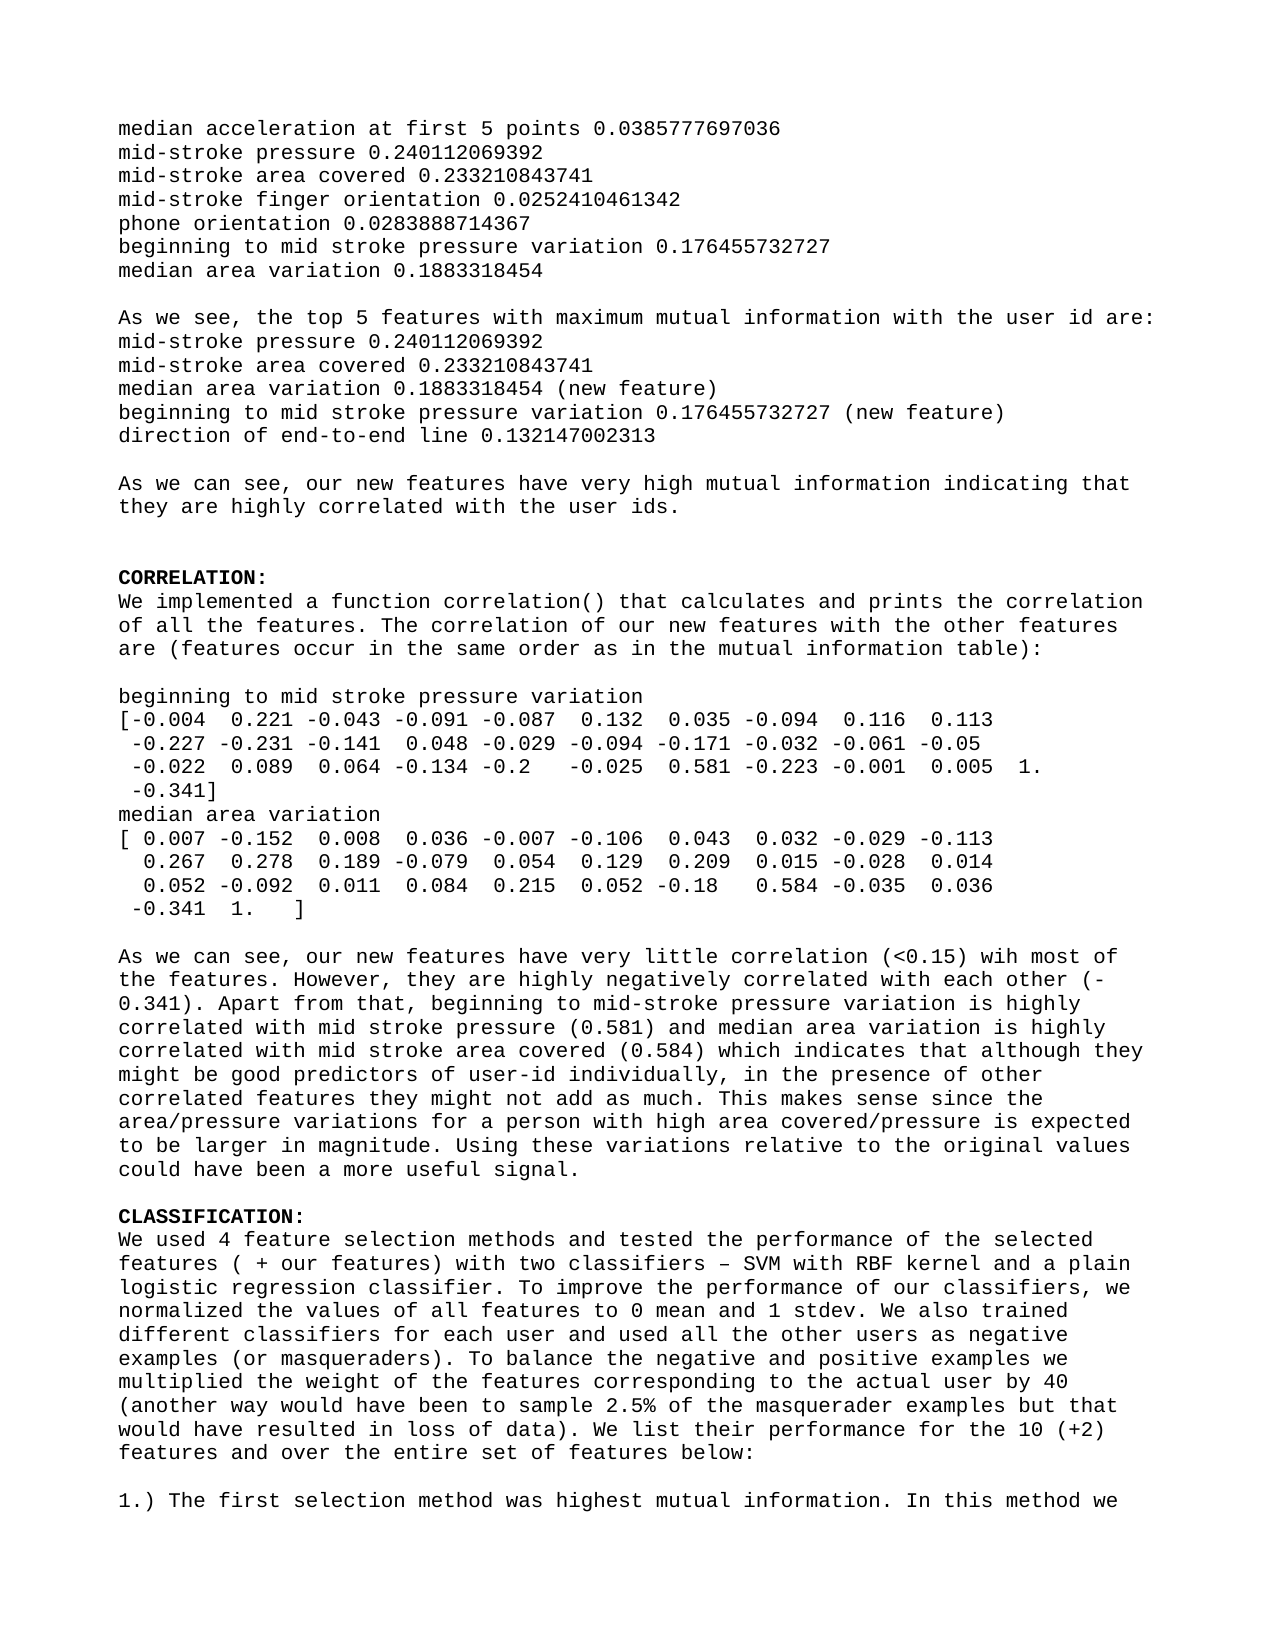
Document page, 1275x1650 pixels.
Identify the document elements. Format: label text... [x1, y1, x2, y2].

text 1.) The first selection method was highest mutual information. In this method we [118, 1489, 1157, 1513]
text median area variation 0.1883318454 (new feature) [118, 378, 1157, 402]
text mid-stroke area covered 0.233210843741 [118, 354, 1157, 378]
text direction of end-to-end line 0.132147002313 [118, 426, 1157, 449]
text -0.227 -0.231 -0.141 0.048 -0.029 -0.094 -0.171 -0.032 -0.061 -0.05 [118, 733, 1157, 757]
text mid-stroke pressure 0.240112069392 [118, 142, 1157, 165]
text As we see, the top 5 features with maximum mutual information with the user id are: [118, 307, 1157, 331]
text median acceleration at first 5 points 0.0385777697036 [118, 118, 1157, 142]
text beginning to mid stroke pressure variation 0.176455732727 (new feature) [118, 402, 1157, 426]
text We implemented a function correlation() that calculates and prints the correlation of all the features. The correlation of our new features with the other features are (features occur in the same order as in the mutual information table): [118, 591, 1157, 662]
text beginning to mid stroke pressure variation 0.176455732727 [118, 236, 1157, 260]
text -0.341] [118, 780, 1157, 804]
text We used 4 feature selection methods and tested the performance of the selected features ( + our features) with two classifiers – SVM with RBF kernel and a plain logistic regression classifier. To improve the performance of our classifiers, we normalized the values of all features to 0 mean and 1 stdev. We also trained different classifiers for each user and used all the other users as negative examples (or masqueraders). To balance the negative and positive examples we multiplied the weight of the features corresponding to the actual user by 40 (another way would have been to sample 2.5% of the masquerader examples but that would have resulted in loss of data). We list their performance for the 10 (+2) features and over the entire set of features below: [118, 1229, 1157, 1466]
text CORRELATION: [118, 567, 1157, 591]
text [-0.004 0.221 -0.043 -0.091 -0.087 0.132 0.035 -0.094 0.116 0.113 [118, 709, 1157, 733]
text 0.267 0.278 0.189 -0.079 0.054 0.129 0.209 0.015 -0.028 0.014 [118, 851, 1157, 875]
text CLASSIFICATION: [118, 1206, 1157, 1229]
text -0.022 0.089 0.064 -0.134 -0.2 -0.025 0.581 -0.223 -0.001 0.005 1. [118, 757, 1157, 780]
text As we can see, our new features have very high mutual information indicating that they are highly correlated with the user ids. [118, 473, 1157, 520]
text mid-stroke pressure 0.240112069392 [118, 331, 1157, 354]
text median area variation 0.1883318454 [118, 260, 1157, 284]
text median area variation [118, 804, 1157, 827]
text phone orientation 0.0283888714367 [118, 213, 1157, 236]
text mid-stroke finger orientation 0.0252410461342 [118, 189, 1157, 213]
text mid-stroke area covered 0.233210843741 [118, 165, 1157, 189]
text [ 0.007 -0.152 0.008 0.036 -0.007 -0.106 0.043 0.032 -0.029 -0.113 [118, 827, 1157, 851]
text As we can see, our new features have very little correlation (<0.15) wih most of the features. However, they are highly negatively correlated with each other (-0.341). Apart from that, beginning to mid-stroke pressure variation is highly correlated with mid stroke pressure (0.581) and median area variation is highly correlated with mid stroke area covered (0.584) which indicates that although they might be good predictors of user-id individually, in the presence of other correlated features they might not add as much. This makes sense since the area/pressure variations for a person with high area covered/pressure is expected to be larger in magnitude. Using these variations relative to the original values could have been a more useful signal. [118, 946, 1157, 1182]
text beginning to mid stroke pressure variation [118, 686, 1157, 709]
text 0.052 -0.092 0.011 0.084 0.215 0.052 -0.18 0.584 -0.035 0.036 [118, 875, 1157, 898]
text -0.341 1. ] [118, 898, 1157, 922]
